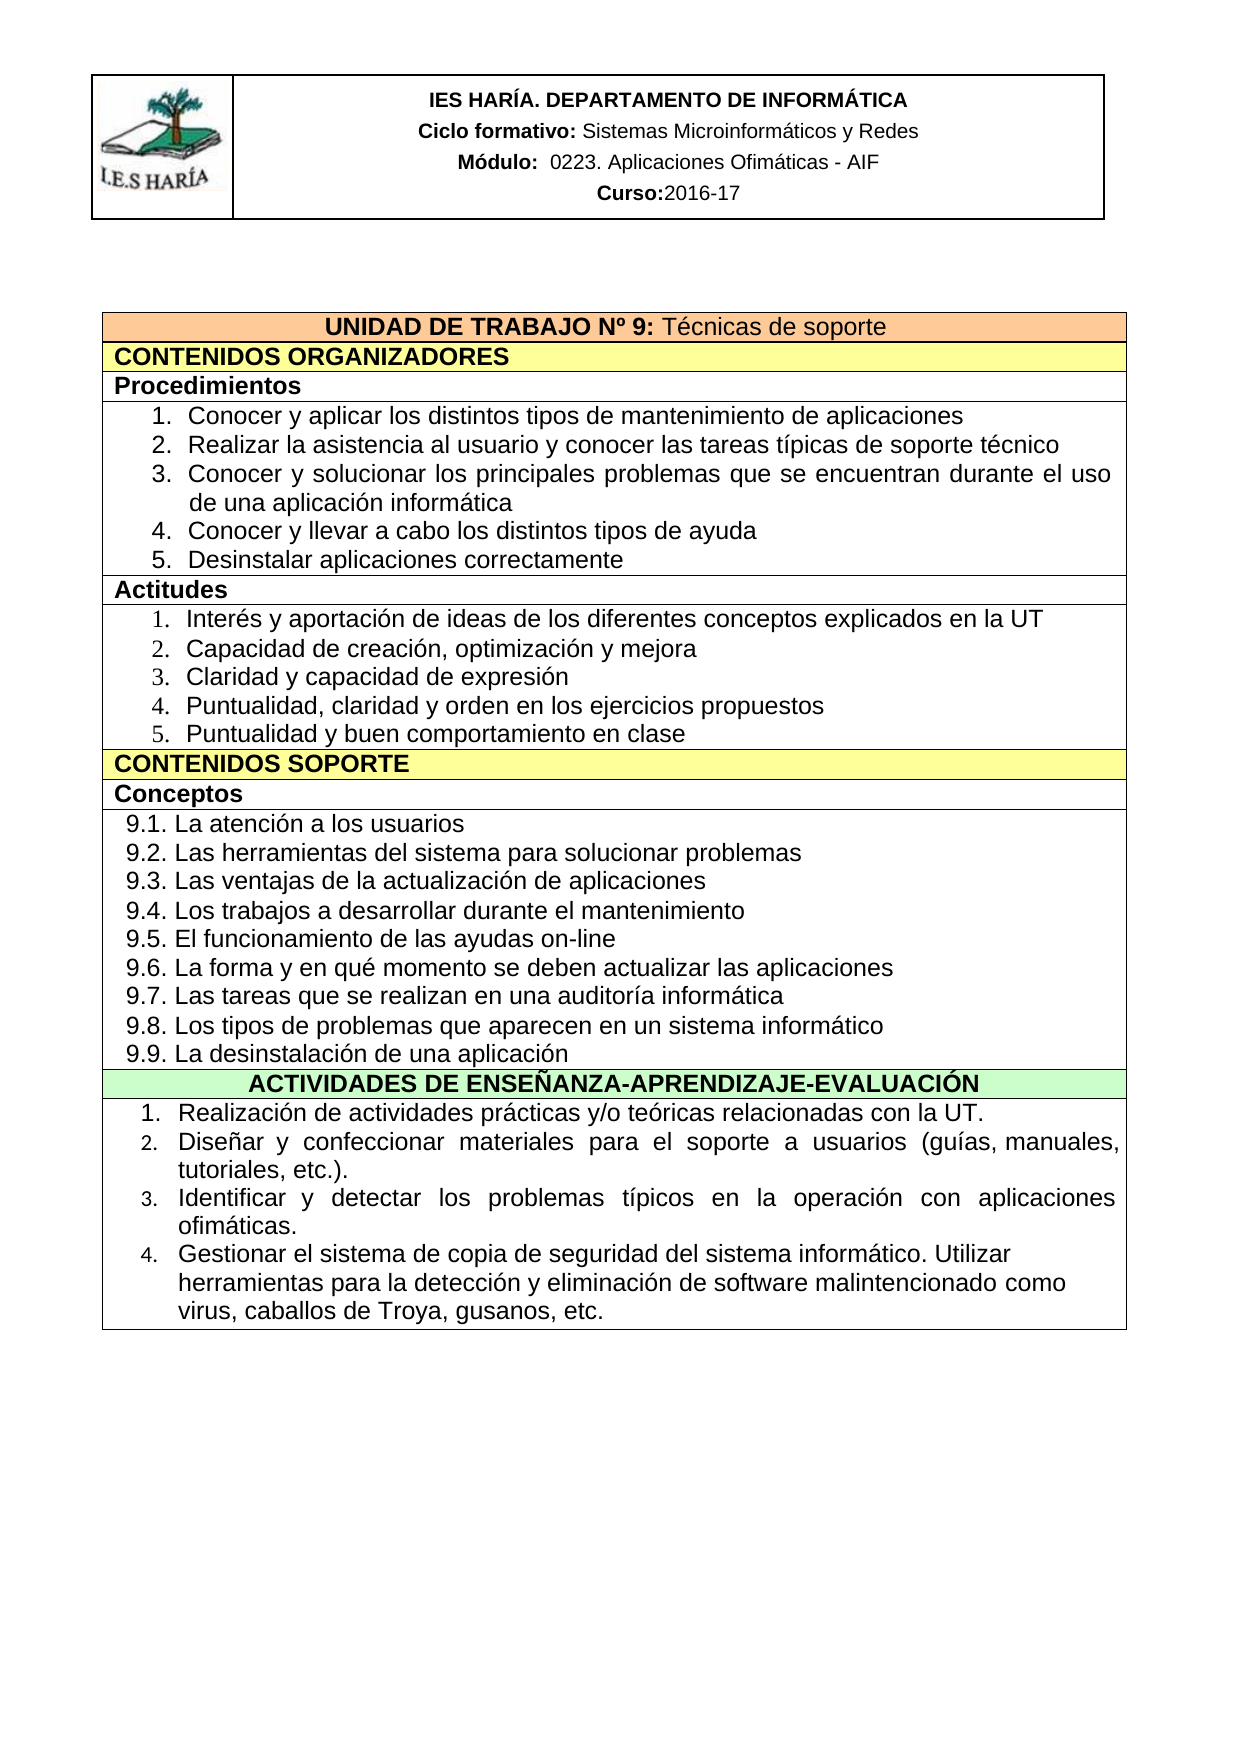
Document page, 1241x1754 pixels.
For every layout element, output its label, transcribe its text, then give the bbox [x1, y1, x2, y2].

table_cell 9.1. La atención a los usuarios 9.2. Las herramientas del sistema para solucionar problemas 9.3. Las ventajas de la actualización de aplicaciones 9.4. Los trabajos a desarrollar durante el mantenimiento 9.5. El funcionamiento de las ayudas on-line 9.6. La forma y en qué momento se deben actualizar las aplicaciones 9.7. Las tareas que se realizan en una auditoría informática 9.8. Los tipos de problemas que aparecen en un sistema informático 9.9. La desinstalación de una aplicación [103, 810, 1126, 1069]
table_cell ACTIVIDADES DE ENSEÑANZA-APRENDIZAJE-EVALUACIÓN [103, 1070, 1126, 1098]
table_cell CONTENIDOS SOPORTE [103, 750, 1126, 779]
table_header UNIDAD DE TRABAJO Nº 9: Técnicas de soporte [103, 313, 1126, 341]
table_cell 1. Conocer y aplicar los distintos tipos de mantenimiento de aplicaciones 2. Realizar la asistencia al usuario y conocer las tareas típicas de soporte técnico 3. Conocer y solucionar los principales problemas que se encuentran durante el uso de una aplicación informática 4. Conocer y llevar a cabo los distintos tipos de ayuda 5. Desinstalar aplicaciones correctamente [103, 402, 1126, 575]
table_cell Realización de actividades prácticas y/o teóricas relacionadas con la UT. Diseñar y confeccionar materiales para el soporte a usuarios (guías, manuales, tutoriales, etc.). Identificar y detectar los problemas típicos en la operación con aplicaciones ofimáticas. Gestionar el sistema de copia de seguridad del sistema informático. Utilizar herramientas para la detección y eliminación de software malintencionado como virus, caballos de Troya, gusanos, etc. [103, 1099, 1126, 1329]
table_cell Procedimientos [103, 372, 1126, 401]
table_cell Conceptos [103, 780, 1126, 809]
table_cell Actitudes [103, 576, 1126, 604]
table_cell CONTENIDOS ORGANIZADORES [103, 343, 1126, 371]
table_cell 1. Interés y aportación de ideas de los diferentes conceptos explicados en la UT 2. Capacidad de creación, optimización y mejora 3. Claridad y capacidad de expresión 4. Puntualidad, claridad y orden en los ejercicios propuestos 5. Puntualidad y buen comportamiento en clase [103, 605, 1126, 749]
picture [97, 81, 228, 191]
